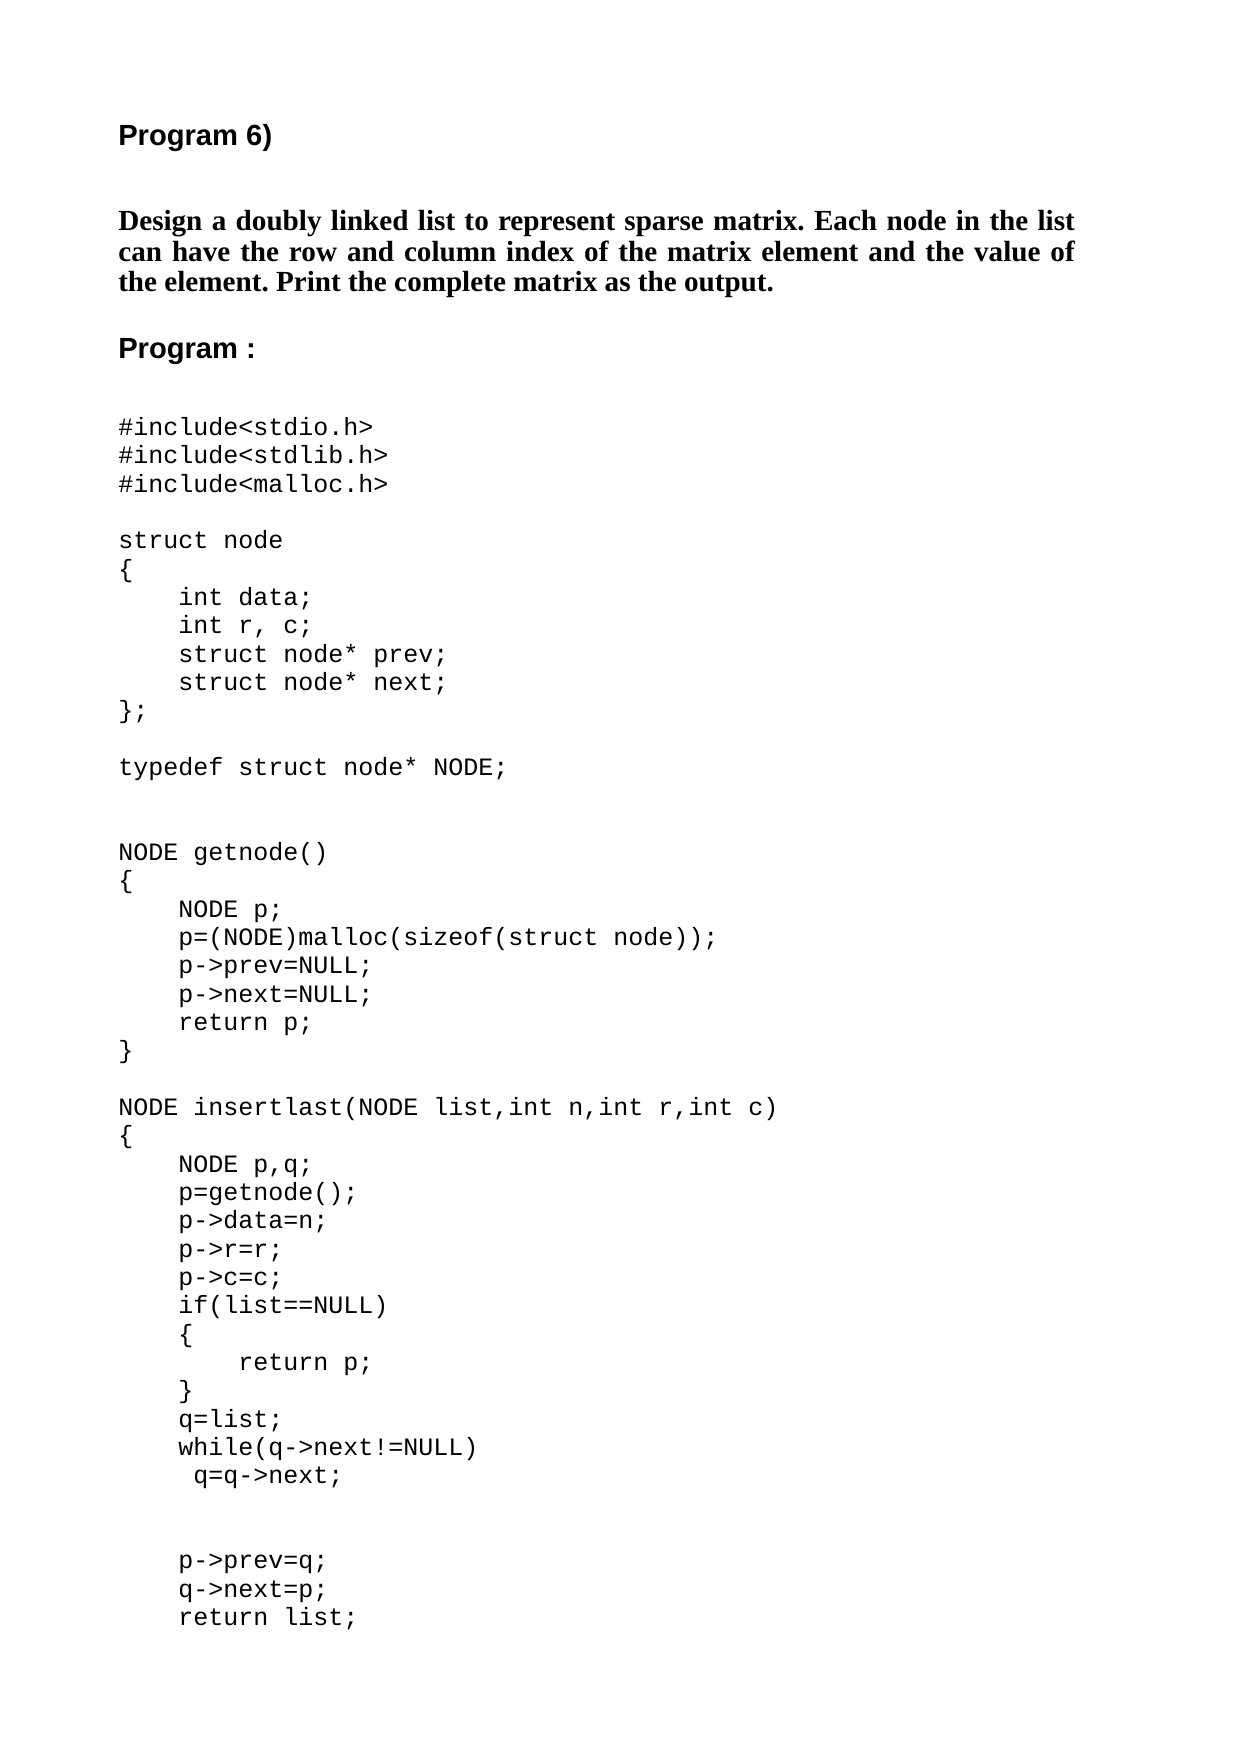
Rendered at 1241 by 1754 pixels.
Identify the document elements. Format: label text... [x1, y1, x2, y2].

text }; [118, 698, 1122, 726]
text p=(NODE)malloc(sizeof(struct node)); [118, 924, 1122, 953]
text q=q->next; [118, 1463, 1122, 1491]
text #include<stdlib.h> [118, 443, 1122, 471]
text NODE p,q; [118, 1151, 1122, 1179]
text { [118, 1123, 1122, 1151]
text p->c=c; [118, 1264, 1122, 1293]
text struct node* prev; [118, 641, 1122, 669]
text q->next=p; [118, 1576, 1122, 1604]
text } [118, 1378, 1122, 1406]
text Program 6) [118, 118, 1122, 152]
text struct node* next; [118, 669, 1122, 698]
text while(q->next!=NULL) [118, 1434, 1122, 1463]
text #include<stdio.h> [118, 414, 1122, 443]
text struct node [118, 528, 1122, 556]
text { [118, 1321, 1122, 1349]
text #include<malloc.h> [118, 471, 1122, 499]
text NODE insertlast(NODE list,int n,int r,int c) [118, 1094, 1122, 1123]
text int r, c; [118, 613, 1122, 641]
text p->data=n; [118, 1208, 1122, 1236]
text return p; [118, 1349, 1122, 1378]
text p->next=NULL; [118, 981, 1122, 1009]
text q=list; [118, 1406, 1122, 1434]
text { [118, 868, 1122, 896]
text typedef struct node* NODE; [118, 754, 1122, 783]
text int data; [118, 584, 1122, 613]
text p->prev=q; [118, 1548, 1122, 1576]
text Design a doubly linked list to represent sparse matrix. Each node in the list can have the row and column index of the matrix element and the value of the element. Print the complete matrix as the output. [118, 206, 1076, 298]
text { [118, 556, 1122, 584]
text return list; [118, 1604, 1122, 1633]
text } [118, 1038, 1122, 1066]
text NODE getnode() [118, 839, 1122, 868]
text NODE p; [118, 896, 1122, 924]
text p=getnode(); [118, 1179, 1122, 1208]
text Program : [118, 331, 1122, 365]
text if(list==NULL) [118, 1293, 1122, 1321]
text p->r=r; [118, 1236, 1122, 1264]
text p->prev=NULL; [118, 953, 1122, 981]
text return p; [118, 1009, 1122, 1038]
